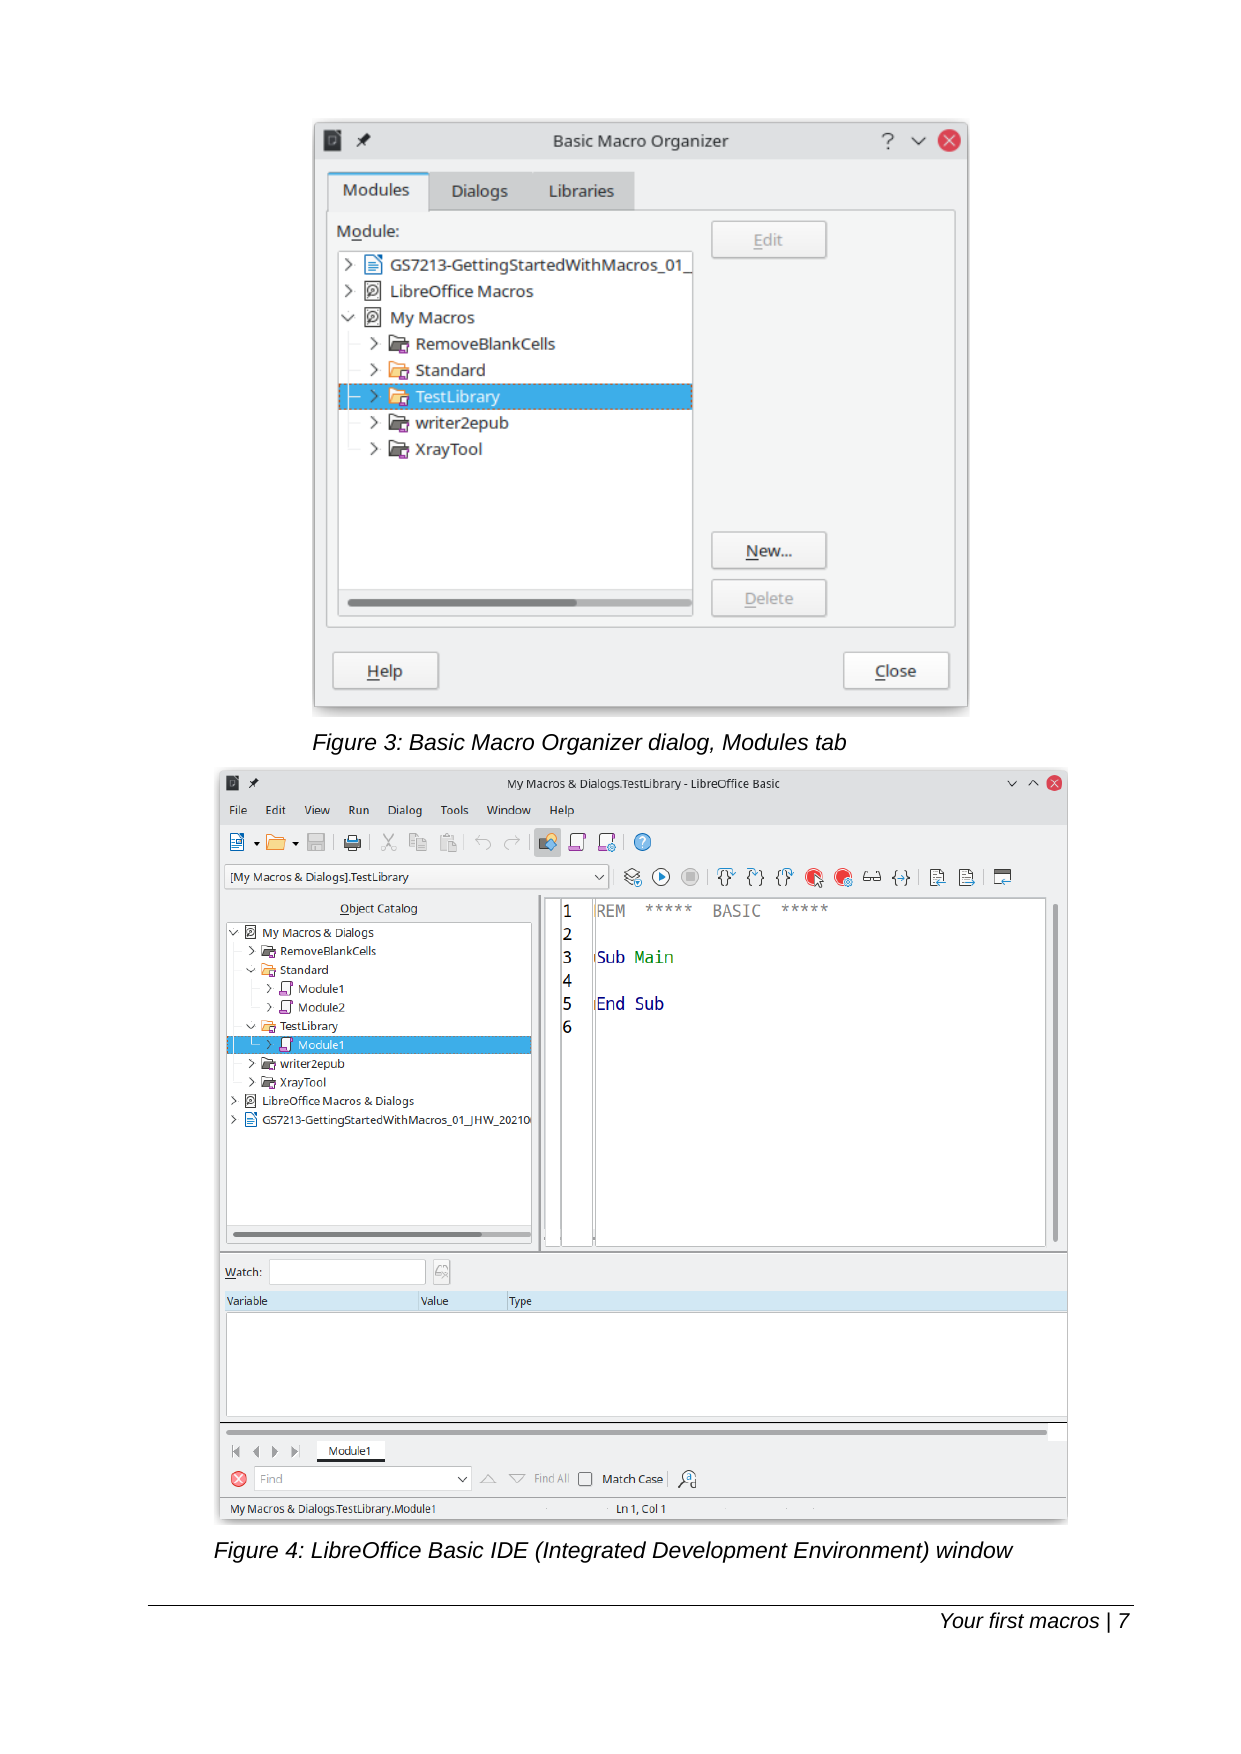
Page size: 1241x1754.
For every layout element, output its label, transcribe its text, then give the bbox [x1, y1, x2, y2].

picture [312, 118, 970, 717]
text Figure 4: LibreOffice Basic IDE (Integrated Development Environment) window [214, 1537, 1068, 1563]
picture [213, 767, 1068, 1525]
text Figure 3: Basic Macro Organizer dialog, Modules tab [312, 729, 969, 755]
